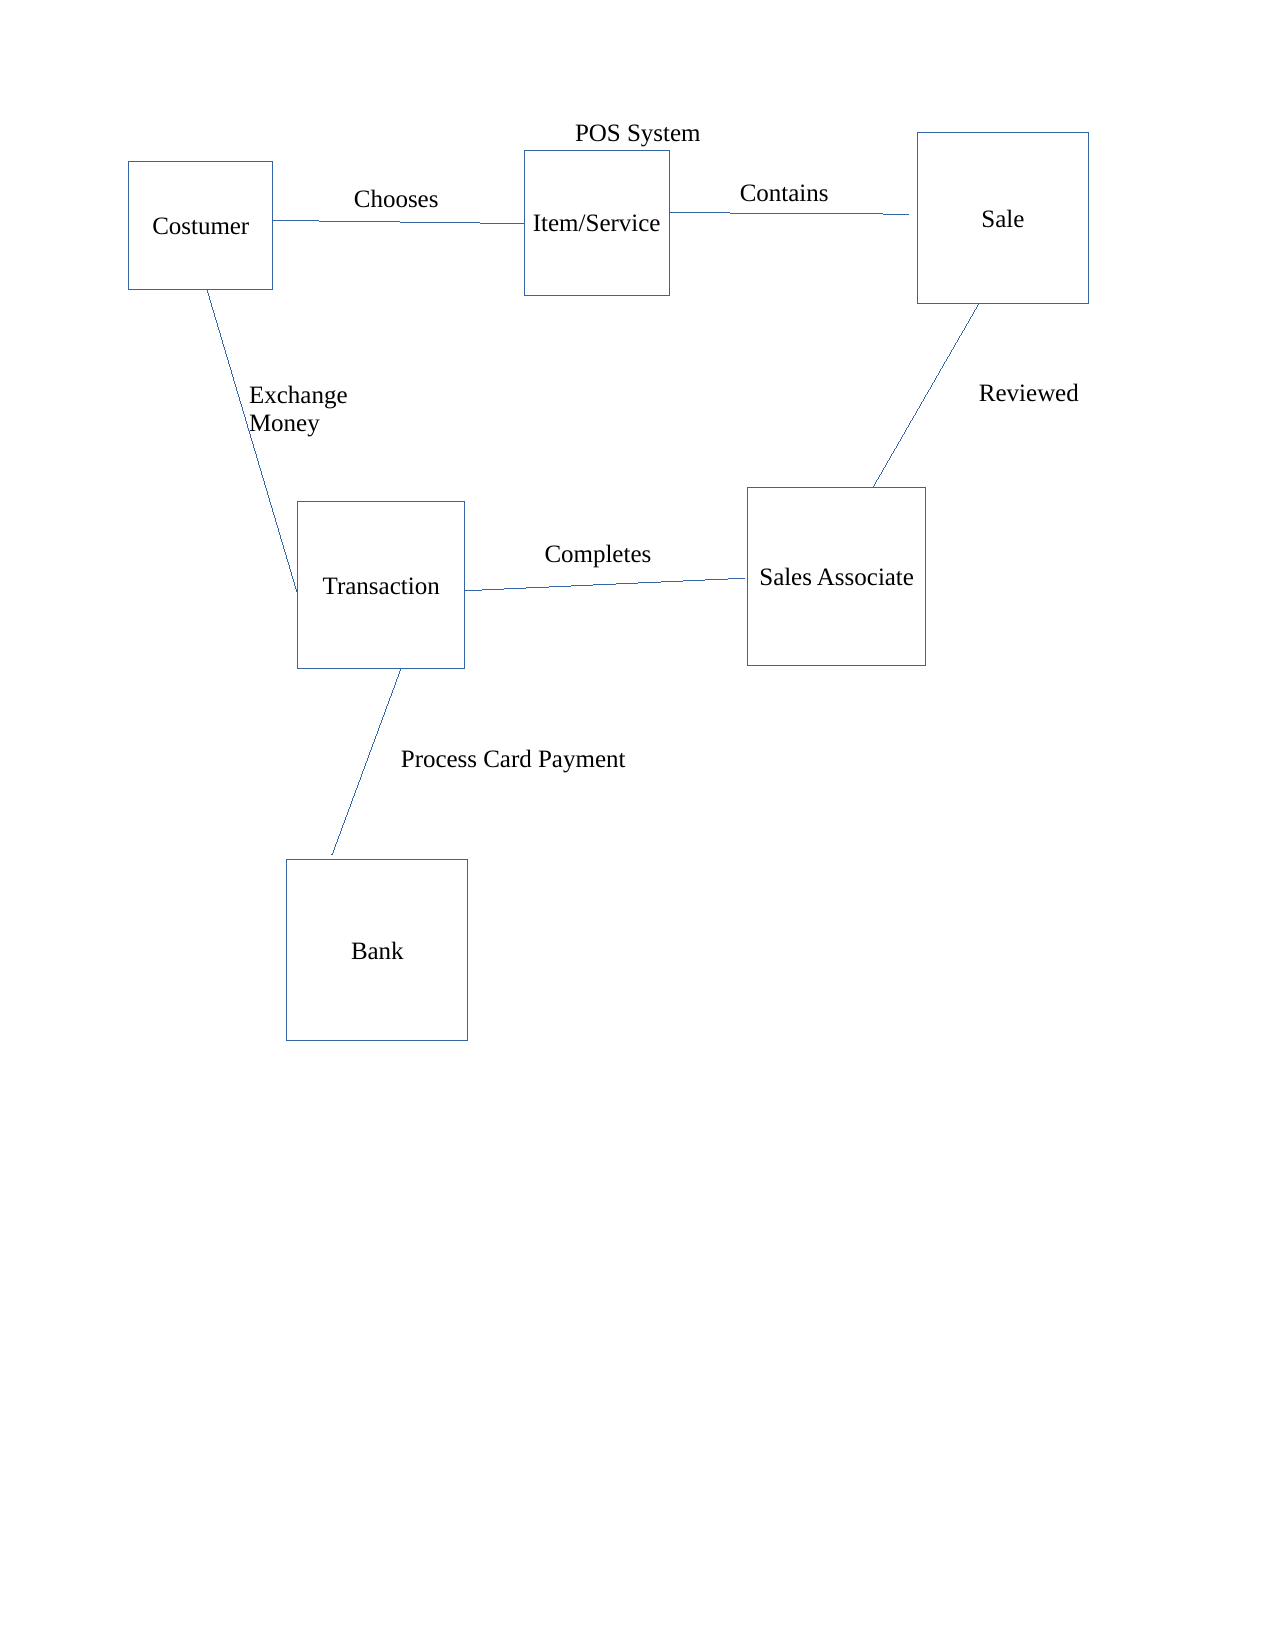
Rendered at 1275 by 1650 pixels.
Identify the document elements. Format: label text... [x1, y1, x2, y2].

text POS System [118, 118, 1157, 147]
